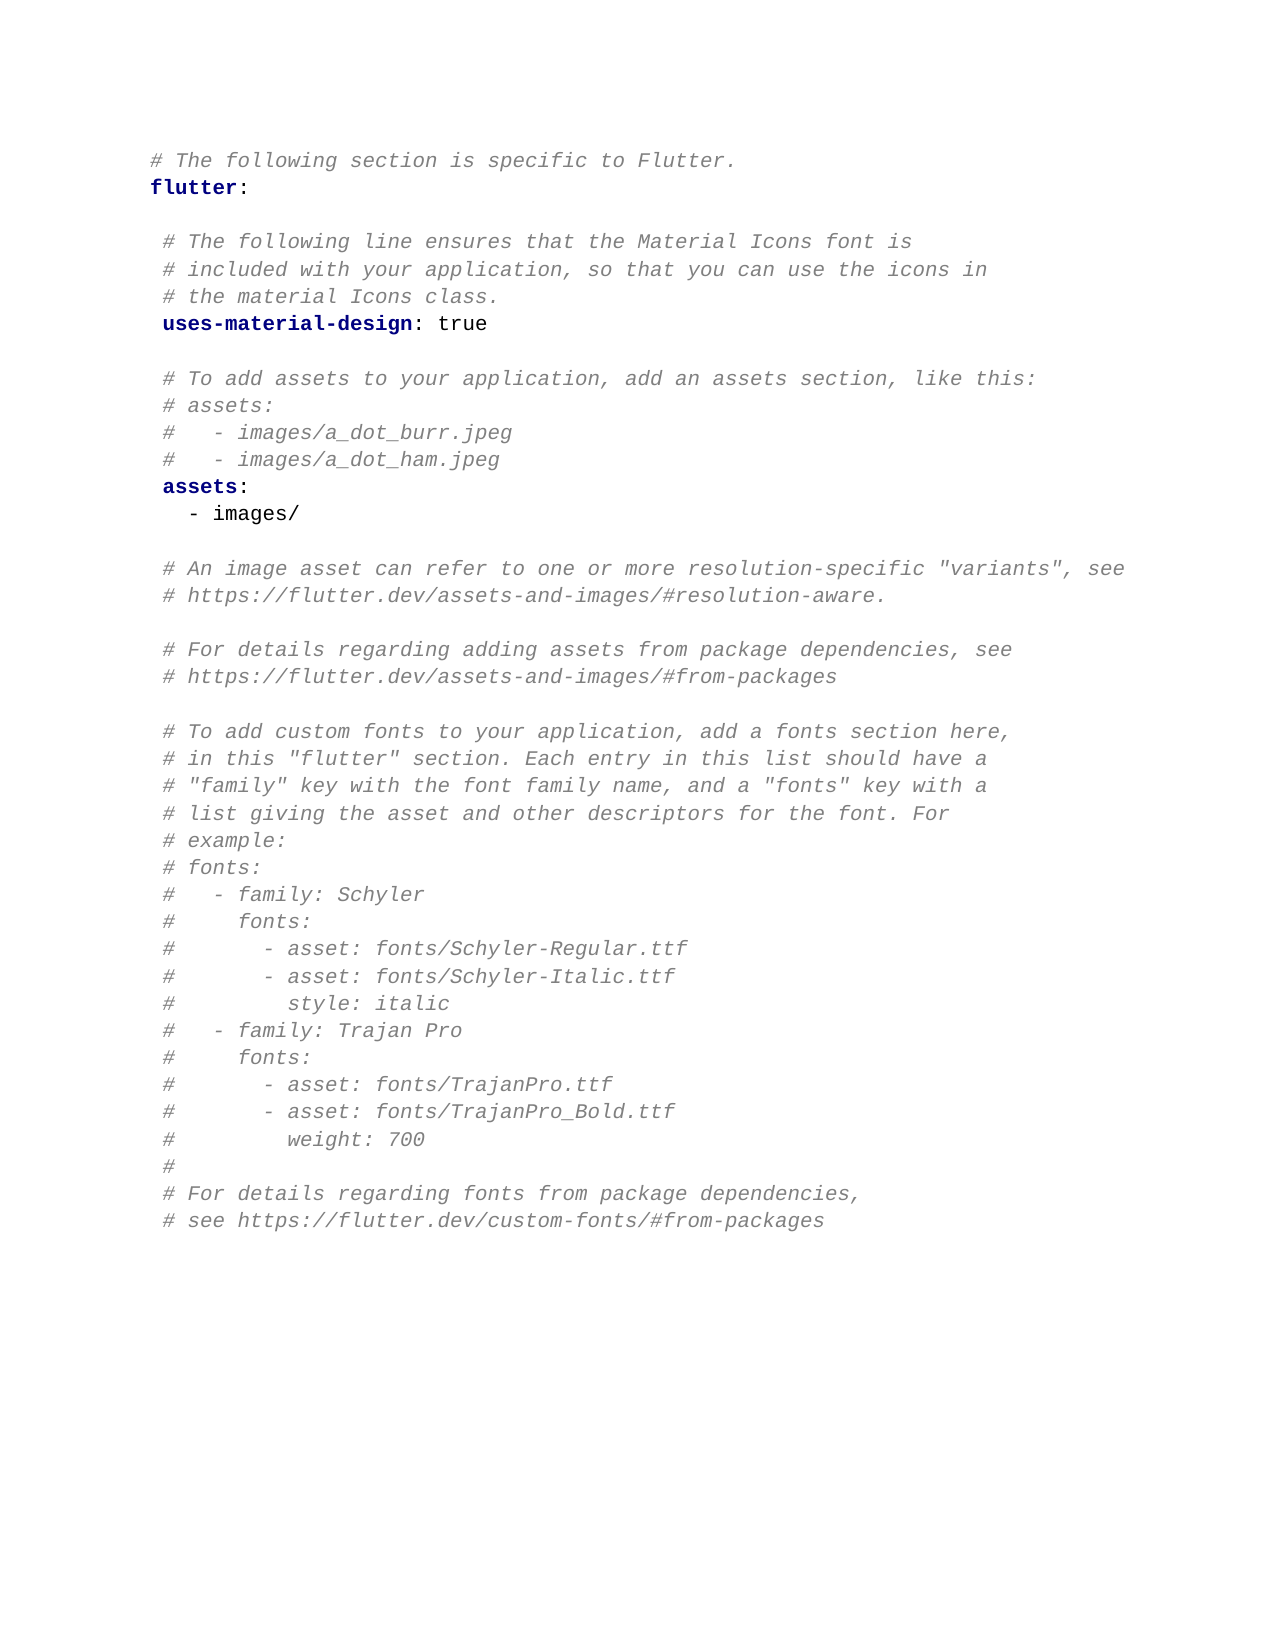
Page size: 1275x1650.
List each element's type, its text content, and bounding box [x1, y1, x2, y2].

text # - asset: fonts/Schyler-Regular.ttf [150, 938, 1125, 962]
text # The following line ensures that the Material Icons font is [150, 232, 1125, 255]
text # - family: Trajan Pro [150, 1020, 1125, 1044]
text # - asset: fonts/Schyler-Italic.ttf [150, 966, 1125, 989]
text # For details regarding adding assets from package dependencies, see [150, 639, 1125, 663]
text - images/ [150, 503, 1125, 527]
text # fonts: [150, 1047, 1125, 1071]
text # An image asset can refer to one or more resolution-specific "variants", see [150, 558, 1125, 581]
text # list giving the asset and other descriptors for the font. For [150, 802, 1125, 826]
text # assets: [150, 395, 1125, 418]
text # fonts: [150, 911, 1125, 935]
text uses-material-design: true [150, 313, 1125, 337]
text # in this "flutter" section. Each entry in this list should have a [150, 748, 1125, 772]
text # [150, 1156, 1125, 1179]
text # https://flutter.dev/assets-and-images/#resolution-aware. [150, 585, 1125, 609]
text # - asset: fonts/TrajanPro_Bold.ttf [150, 1102, 1125, 1125]
text # style: italic [150, 993, 1125, 1016]
text # "family" key with the font family name, and a "fonts" key with a [150, 775, 1125, 799]
text # https://flutter.dev/assets-and-images/#from-packages [150, 667, 1125, 690]
text assets: [150, 476, 1125, 500]
text # see https://flutter.dev/custom-fonts/#from-packages [150, 1210, 1125, 1234]
text # weight: 700 [150, 1129, 1125, 1152]
text # The following section is specific to Flutter. [150, 150, 1125, 174]
text # To add assets to your application, add an assets section, like this: [150, 367, 1125, 391]
text # - images/a_dot_ham.jpeg [150, 449, 1125, 473]
text # the material Icons class. [150, 286, 1125, 309]
text # To add custom fonts to your application, add a fonts section here, [150, 721, 1125, 744]
text # - family: Schyler [150, 884, 1125, 908]
text # - images/a_dot_burr.jpeg [150, 422, 1125, 446]
text # example: [150, 830, 1125, 853]
text # included with your application, so that you can use the icons in [150, 259, 1125, 282]
text # - asset: fonts/TrajanPro.ttf [150, 1074, 1125, 1098]
text flutter: [150, 177, 1125, 201]
text # For details regarding fonts from package dependencies, [150, 1183, 1125, 1207]
text # fonts: [150, 857, 1125, 881]
